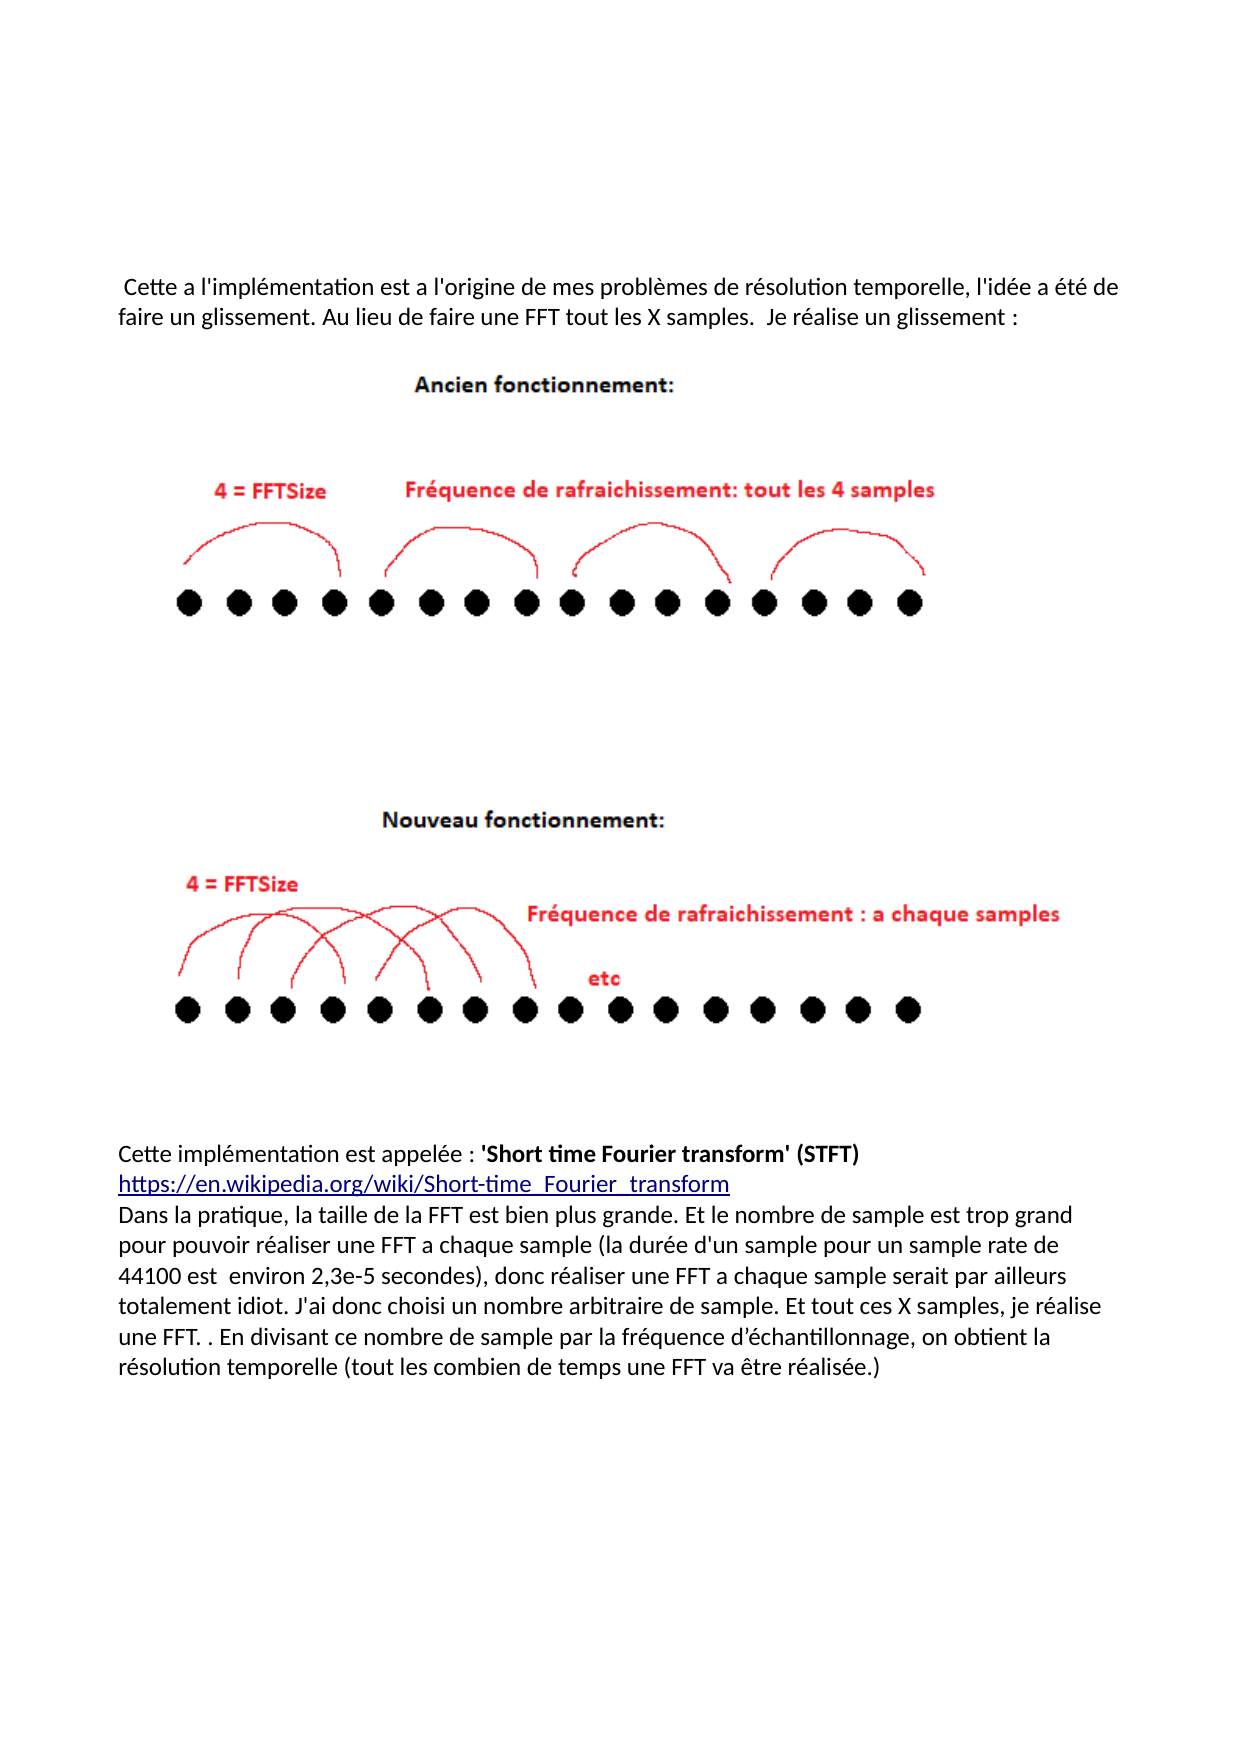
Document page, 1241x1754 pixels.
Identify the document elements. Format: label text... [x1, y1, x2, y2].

text Cette a l'implémentation est a l'origine de mes problèmes de résolution temporelle, l'idée a été de faire un glissement. Au lieu de faire une FFT tout les X samples. Je réalise un glissement : [118, 271, 1122, 332]
text Dans la pratique, la taille de la FFT est bien plus grande. Et le nombre de sample est trop grand pour pouvoir réaliser une FFT a chaque sample (la durée d'un sample pour un sample rate de 44100 est environ 2,3e-5 secondes), donc réaliser une FFT a chaque sample serait par ailleurs totalement idiot. J'ai donc choisi un nombre arbitraire de sample. Et tout ces X samples, je réalise une FFT. . En divisant ce nombre de sample par la fréquence d’échantillonnage, on obtient la résolution temporelle (tout les combien de temps une FFT va être réalisée.) [118, 1199, 1122, 1382]
text Cette implémentation est appelée : 'Short time Fourier transform' (STFT) https://en.wikipedia.org/wiki/Short-time_Fourier_transform [118, 1138, 1122, 1199]
picture [160, 356, 1104, 1108]
